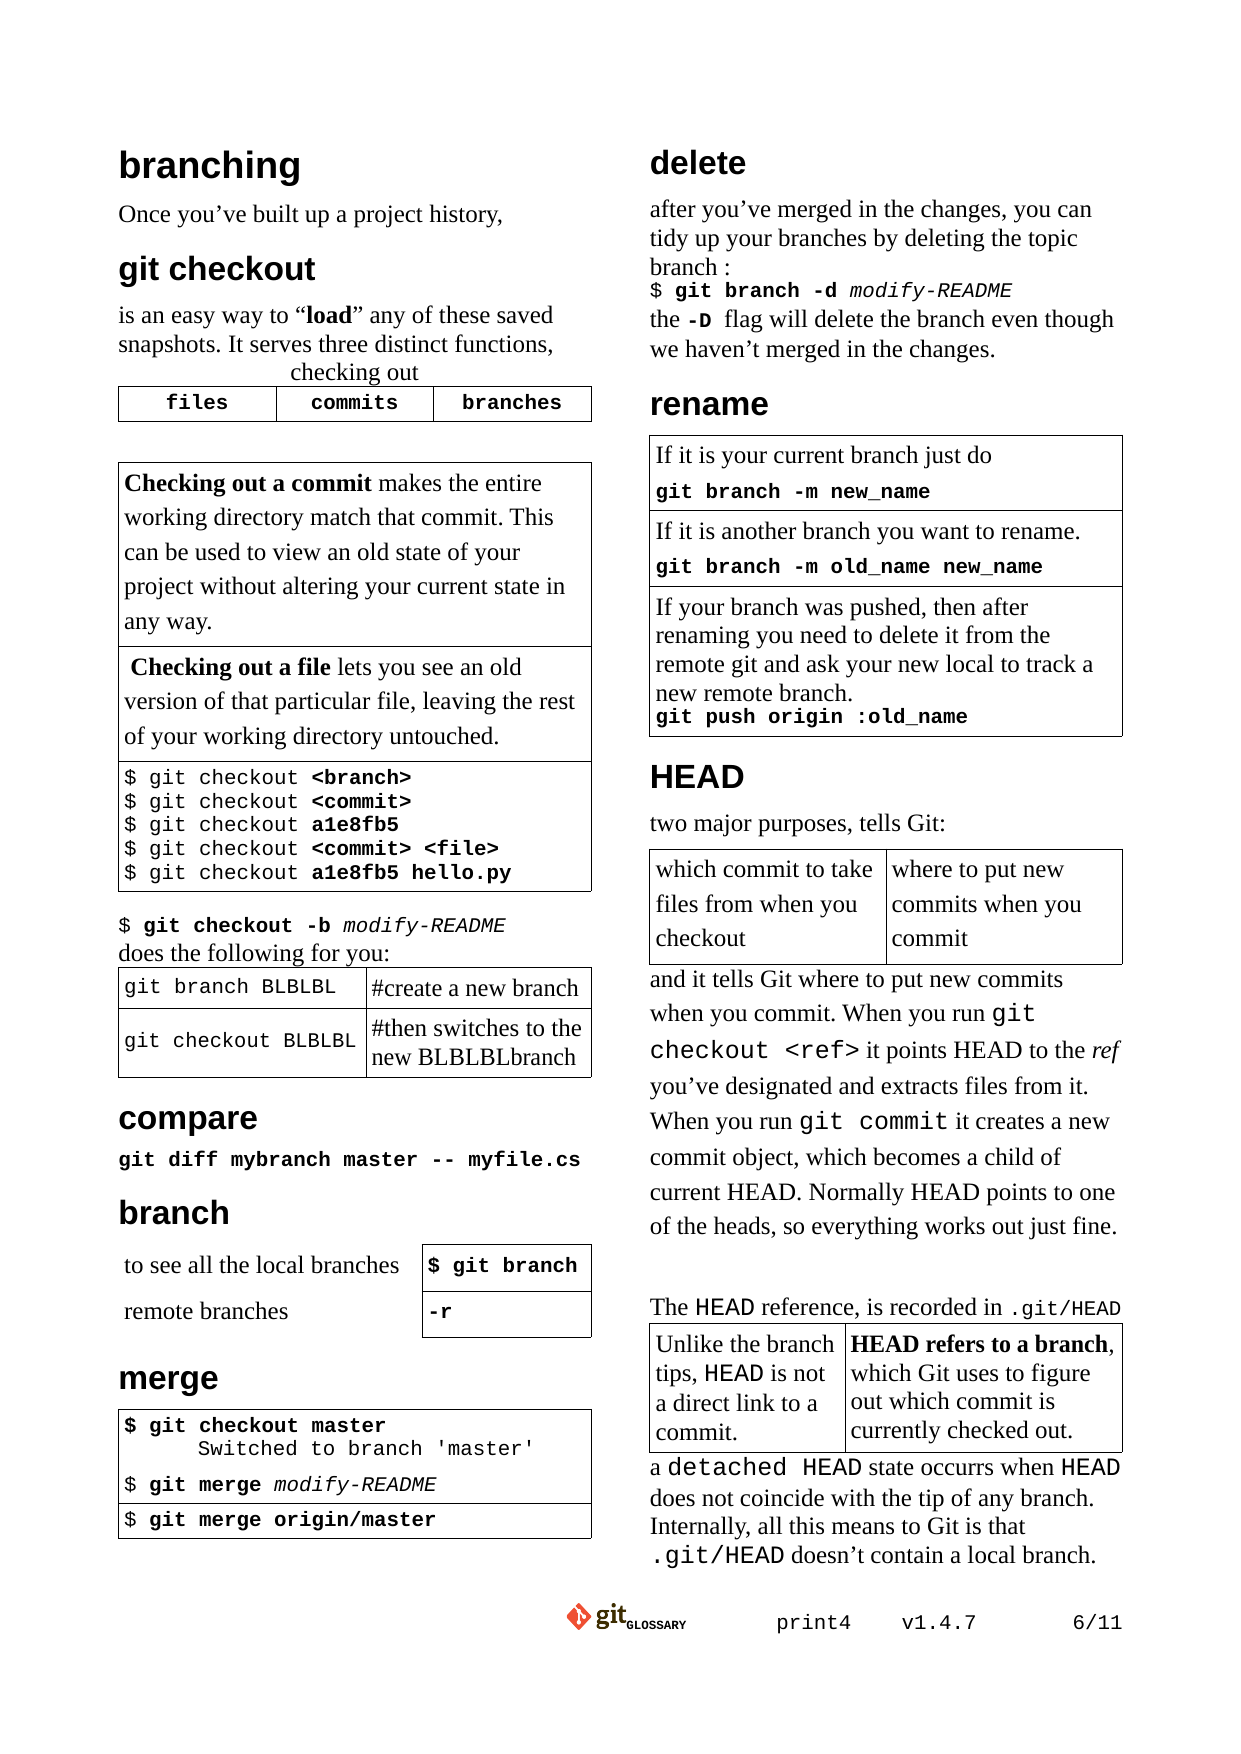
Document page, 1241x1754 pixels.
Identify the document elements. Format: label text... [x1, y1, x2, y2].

table_cell #then switches to the new BLBLBLbranch [367, 1009, 591, 1077]
text checking out [118, 357, 591, 386]
text and it tells Git where to put new commits when you commit. When you run git checkout <ref> it points HEAD to the ref you’ve designated and extracts files from it. When you run git commit it creates a new commit object, which becomes a child of current HEAD. Normally HEAD points to one of the heads, so everything works out just fine. [649, 965, 1122, 1240]
text two major purposes, tells Git: [649, 808, 1122, 837]
table_header Checking out a commit makes the entire working directory match that commit. This can be used to view an old state of your project without altering your current state in any way. [119, 463, 591, 646]
table_header branches [434, 387, 591, 421]
table_cell -r [423, 1292, 591, 1337]
table_cell If your branch was pushed, then after renaming you need to delete it from the remote git and ask your new local to track a new remote branch. git push origin :old_name [650, 587, 1122, 736]
subtitle branching [118, 143, 591, 187]
subtitle delete [649, 143, 1122, 182]
table_cell If it is another branch you want to rename. git branch -m old_name new_name [650, 511, 1122, 586]
table_cell $ git merge modify-README [119, 1468, 591, 1503]
text git diff mybranch master -- myfile.cs [118, 1149, 591, 1172]
subtitle merge [118, 1358, 591, 1396]
table_cell $ git checkout <branch> $ git checkout <commit> $ git checkout a1e8fb5 $ git checkout <commit> <file> $ git checkout a1e8fb5 hello.py [119, 762, 591, 891]
table_header which commit to take files from when you checkout [650, 850, 886, 964]
table_header If it is your current branch just do git branch -m new_name [650, 436, 1122, 510]
table_header #create a new branch [367, 968, 591, 1008]
table_cell git checkout BLBLBL [119, 1009, 366, 1077]
subtitle rename [649, 383, 1122, 422]
table_header Unlike the branch tips, HEAD is not a direct link to a commit. [650, 1324, 845, 1452]
subtitle HEAD [649, 757, 1122, 796]
text the -D flag will delete the branch even though we haven’t merged in the changes. [649, 304, 1122, 362]
table_header $ git branch [423, 1245, 591, 1291]
table_header HEAD refers to a branch, which Git uses to figure out which commit is currently checked out. [846, 1324, 1122, 1452]
text $ git branch -d modify-README [649, 281, 1122, 304]
picture [566, 1603, 627, 1630]
table_header where to put new commits when you commit [887, 850, 1122, 964]
table_header files [119, 387, 276, 421]
table_cell $ git merge origin/master [119, 1504, 591, 1538]
table_cell remote branches [118, 1291, 422, 1337]
table_header commits [277, 387, 433, 421]
text The HEAD reference, is recorded in .git/HEAD [649, 1292, 1122, 1323]
text does the following for you: [118, 938, 591, 967]
text after you’ve merged in the changes, you can tidy up your branches by deleting the topic branch : [649, 194, 1122, 281]
text Once you’ve built up a project history, [118, 199, 591, 228]
subtitle branch [118, 1193, 591, 1232]
subtitle git checkout [118, 249, 591, 287]
table_header $ git checkout master Switched to branch 'master' [119, 1410, 591, 1468]
table_cell Checking out a file lets you see an old version of that particular file, leaving the rest of your working directory untouched. [119, 647, 591, 761]
table_header to see all the local branches [118, 1244, 422, 1291]
text a detached HEAD state occurrs when HEAD does not coincide with the tip of any branch. Internally, all this means to Git is that .git/HEAD doesn’t contain a local branch. [649, 1453, 1122, 1571]
table_header git branch BLBLBL [119, 968, 366, 1008]
text $ git checkout -b modify-README [118, 915, 591, 938]
text is an easy way to “load” any of these saved snapshots. It serves three distinct functions, [118, 300, 591, 357]
subtitle compare [118, 1098, 591, 1136]
